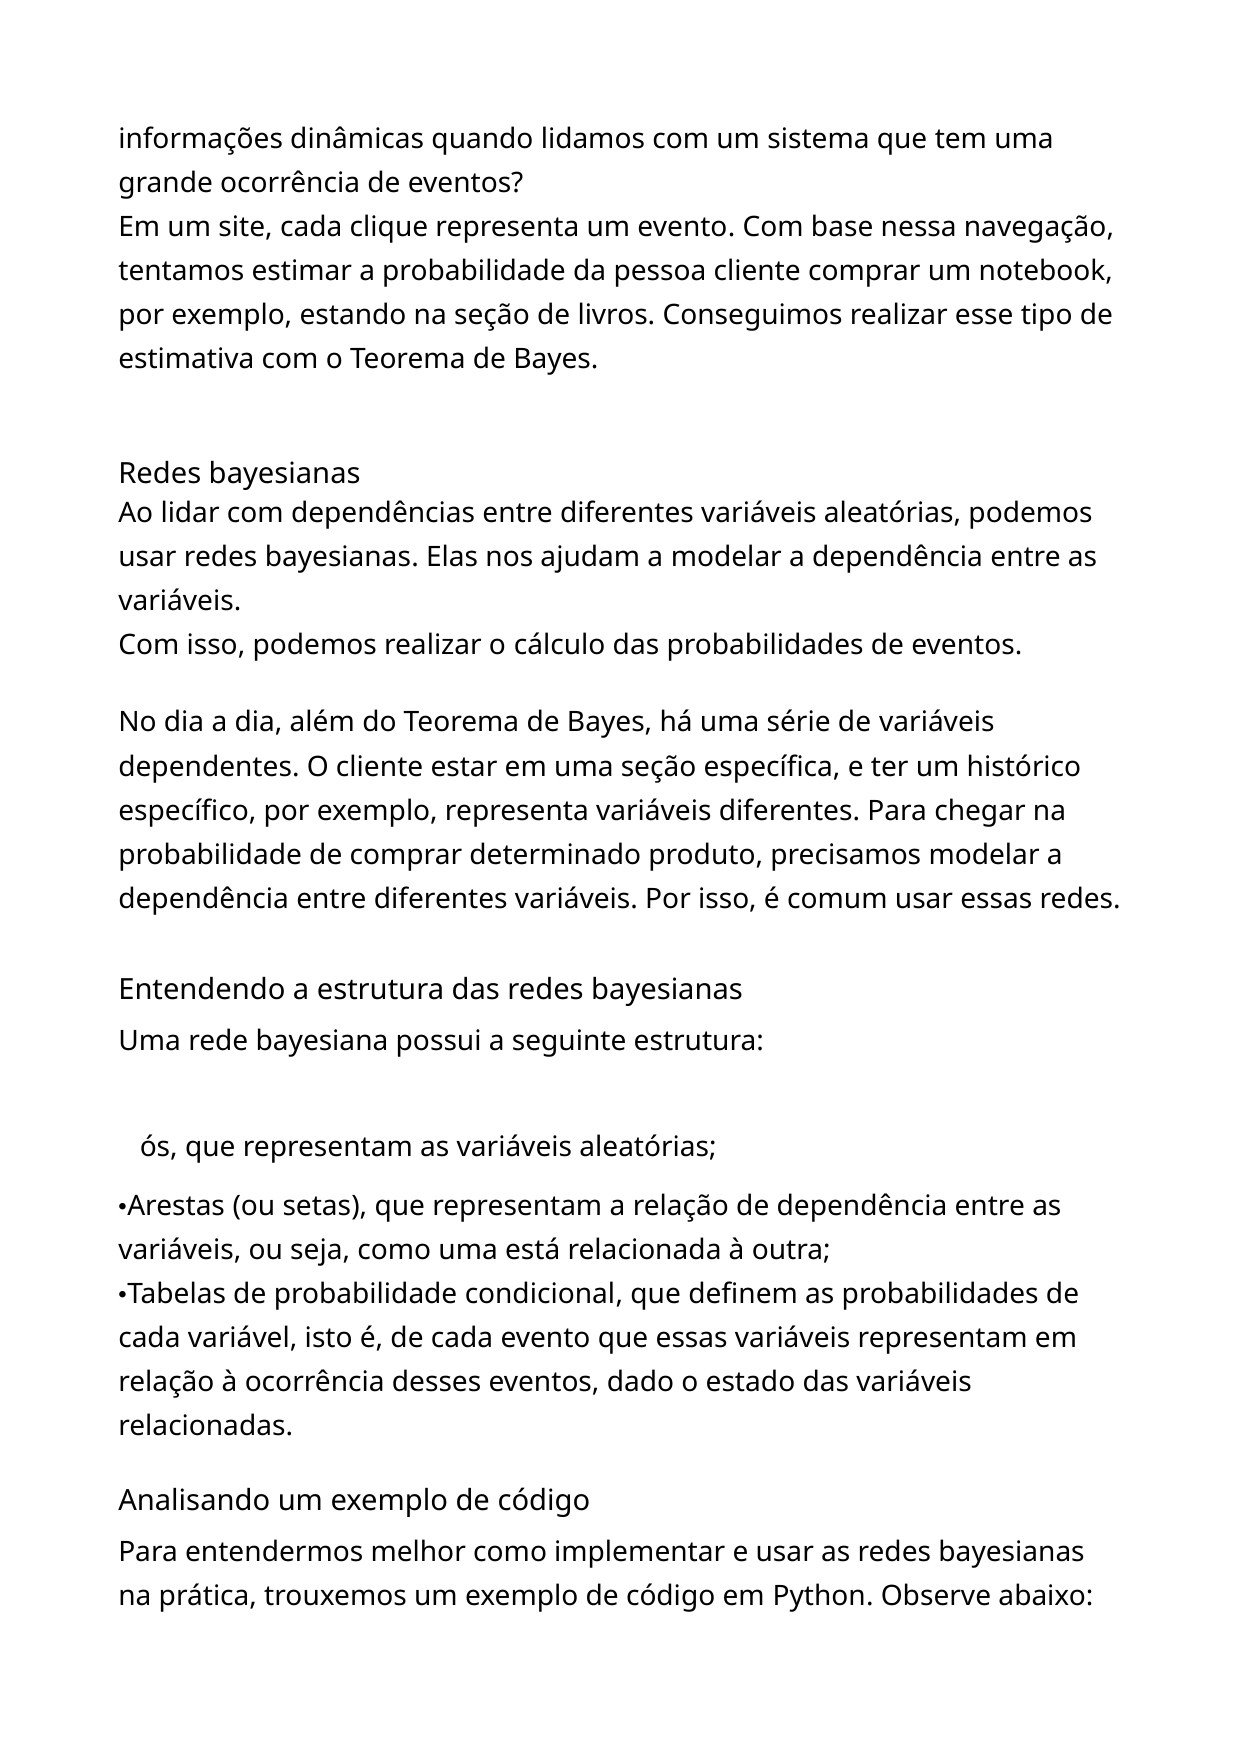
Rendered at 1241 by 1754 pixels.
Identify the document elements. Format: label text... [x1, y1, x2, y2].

list Arestas (ou setas), que representam a relação de dependência entre as variáveis, ou seja, como uma está relacionada à outra; [118, 1185, 1122, 1268]
text Com isso, podemos realizar o cálculo das probabilidades de eventos. [118, 625, 1122, 663]
text informações dinâmicas quando lidamos com um sistema que tem uma grande ocorrência de eventos? [118, 118, 1122, 201]
text No dia a dia, além do Teorema de Bayes, há uma série de variáveis dependentes. O cliente estar em uma seção específica, e ter um histórico específico, por exemplo, representa variáveis diferentes. Para chegar na probabilidade de comprar determinado produto, precisamos modelar a dependência entre diferentes variáveis. Por isso, é comum usar essas redes. [118, 702, 1122, 949]
text Ao lidar com dependências entre diferentes variáveis aleatórias, podemos usar redes bayesianas. Elas nos ajudam a modelar a dependência entre as variáveis. [118, 492, 1122, 619]
text Para entendermos melhor como implementar e usar as redes bayesianas na prática, trouxemos um exemplo de código em Python. Observe abaixo: [118, 1531, 1122, 1613]
list Tabelas de probabilidade condicional, que definem as probabilidades de cada variável, isto é, de cada evento que essas variáveis representam em relação à ocorrência desses eventos, dado o estado das variáveis relacionadas. [118, 1273, 1122, 1444]
text Em um site, cada clique representa um evento. Com base nessa navegação, tentamos estimar a probabilidade da pessoa cliente comprar um notebook, por exemplo, estando na seção de livros. Conseguimos realizar esse tipo de estimativa com o Teorema de Bayes. [118, 206, 1122, 377]
text Nós, que representam as variáveis aleatórias; [118, 1127, 1122, 1165]
subtitle Redes bayesianas [118, 453, 1122, 492]
subtitle Analisando um exemplo de código [118, 1479, 1122, 1518]
text Uma rede bayesiana possui a seguinte estrutura: [118, 1020, 1122, 1059]
subtitle Entendendo a estrutura das redes bayesianas [118, 968, 1122, 1008]
